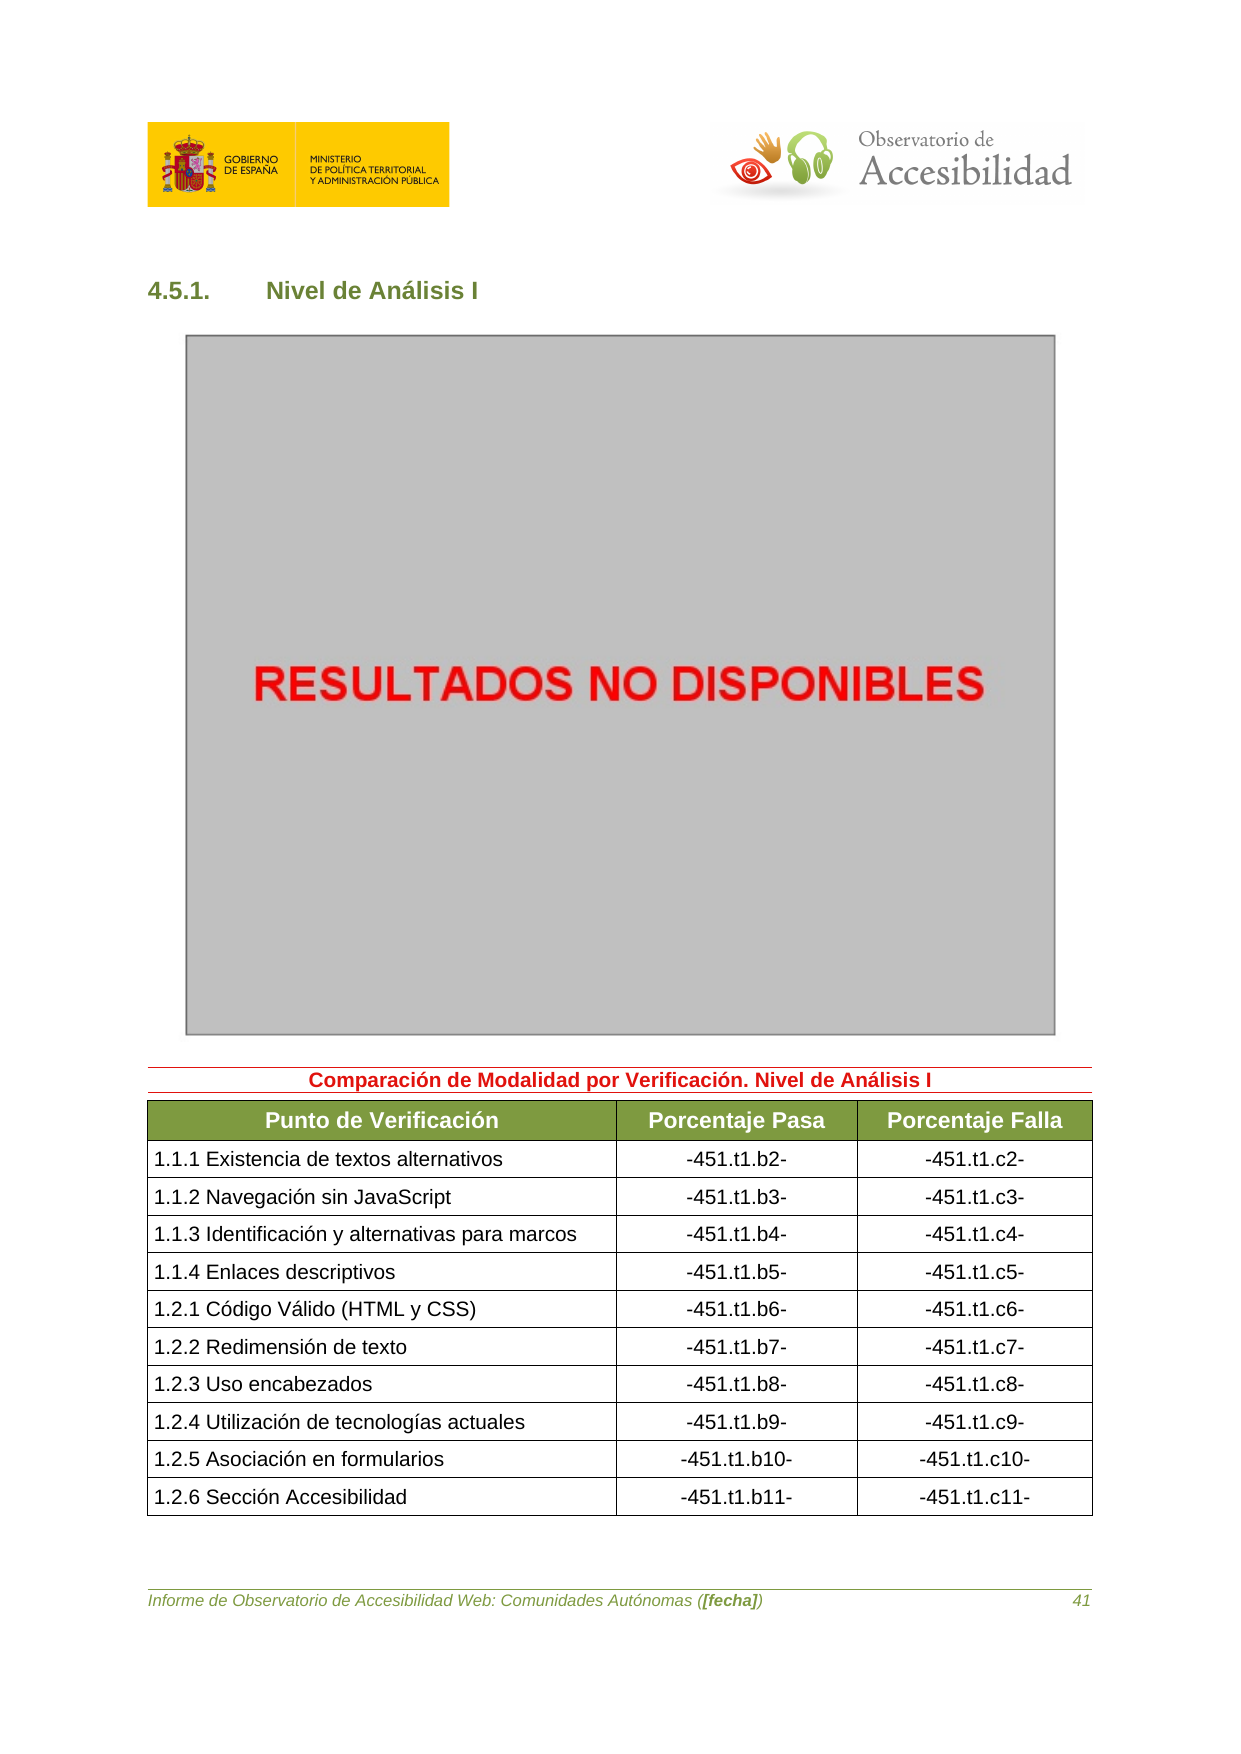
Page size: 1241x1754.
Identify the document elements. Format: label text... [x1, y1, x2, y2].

list Nivel de Análisis I [148, 276, 1092, 304]
table_cell -451.t1.b8- [617, 1366, 857, 1402]
table_cell -451.t1.c5- [858, 1253, 1092, 1290]
table_cell 1.2.1 Código Válido (HTML y CSS) [148, 1291, 616, 1327]
table_cell 1.2.5 Asociación en formularios [148, 1441, 616, 1477]
table_cell -451.t1.b5- [617, 1253, 857, 1290]
table_cell -451.t1.b6- [617, 1291, 857, 1327]
table_cell -451.t1.b2- [617, 1141, 857, 1177]
table_cell -451.t1.c2- [858, 1141, 1092, 1177]
table_cell -451.t1.c3- [858, 1178, 1092, 1215]
table_cell 1.2.6 Sección Accesibilidad [148, 1478, 616, 1515]
table_cell 1.2.4 Utilización de tecnologías actuales [148, 1403, 616, 1440]
table_cell -451.t1.c9- [858, 1403, 1092, 1440]
table_cell -451.t1.c8- [858, 1366, 1092, 1402]
table_cell -451.t1.b11- [617, 1478, 857, 1515]
table_cell 1.2.2 Redimensión de texto [148, 1328, 616, 1365]
table_cell 1.1.4 Enlaces descriptivos [148, 1253, 616, 1290]
table_cell -451.t1.c7- [858, 1328, 1092, 1365]
table_cell -451.t1.b9- [617, 1403, 857, 1440]
table_header Porcentaje Pasa [617, 1101, 857, 1140]
table_header Punto de Verificación [148, 1101, 616, 1140]
table_cell -451.t1.c11- [858, 1478, 1092, 1515]
table_cell 1.2.3 Uso encabezados [148, 1366, 616, 1402]
table_cell -451.t1.b7- [617, 1328, 857, 1365]
table_cell -451.t1.c4- [858, 1216, 1092, 1252]
table_cell -451.t1.b3- [617, 1178, 857, 1215]
text Comparación de Modalidad por Verificación. Nivel de Análisis I [148, 1068, 1092, 1092]
table_header Porcentaje Falla [858, 1101, 1092, 1140]
table_cell -451.t1.c6- [858, 1291, 1092, 1327]
table_cell 1.1.2 Navegación sin JavaScript [148, 1178, 616, 1215]
table_cell 1.1.1 Existencia de textos alternativos [148, 1141, 616, 1177]
table_cell -451.t1.c10- [858, 1441, 1092, 1477]
table_cell -451.t1.b10- [617, 1441, 857, 1477]
table_cell 1.1.3 Identificación y alternativas para marcos [148, 1216, 616, 1252]
table_cell -451.t1.b4- [617, 1216, 857, 1252]
